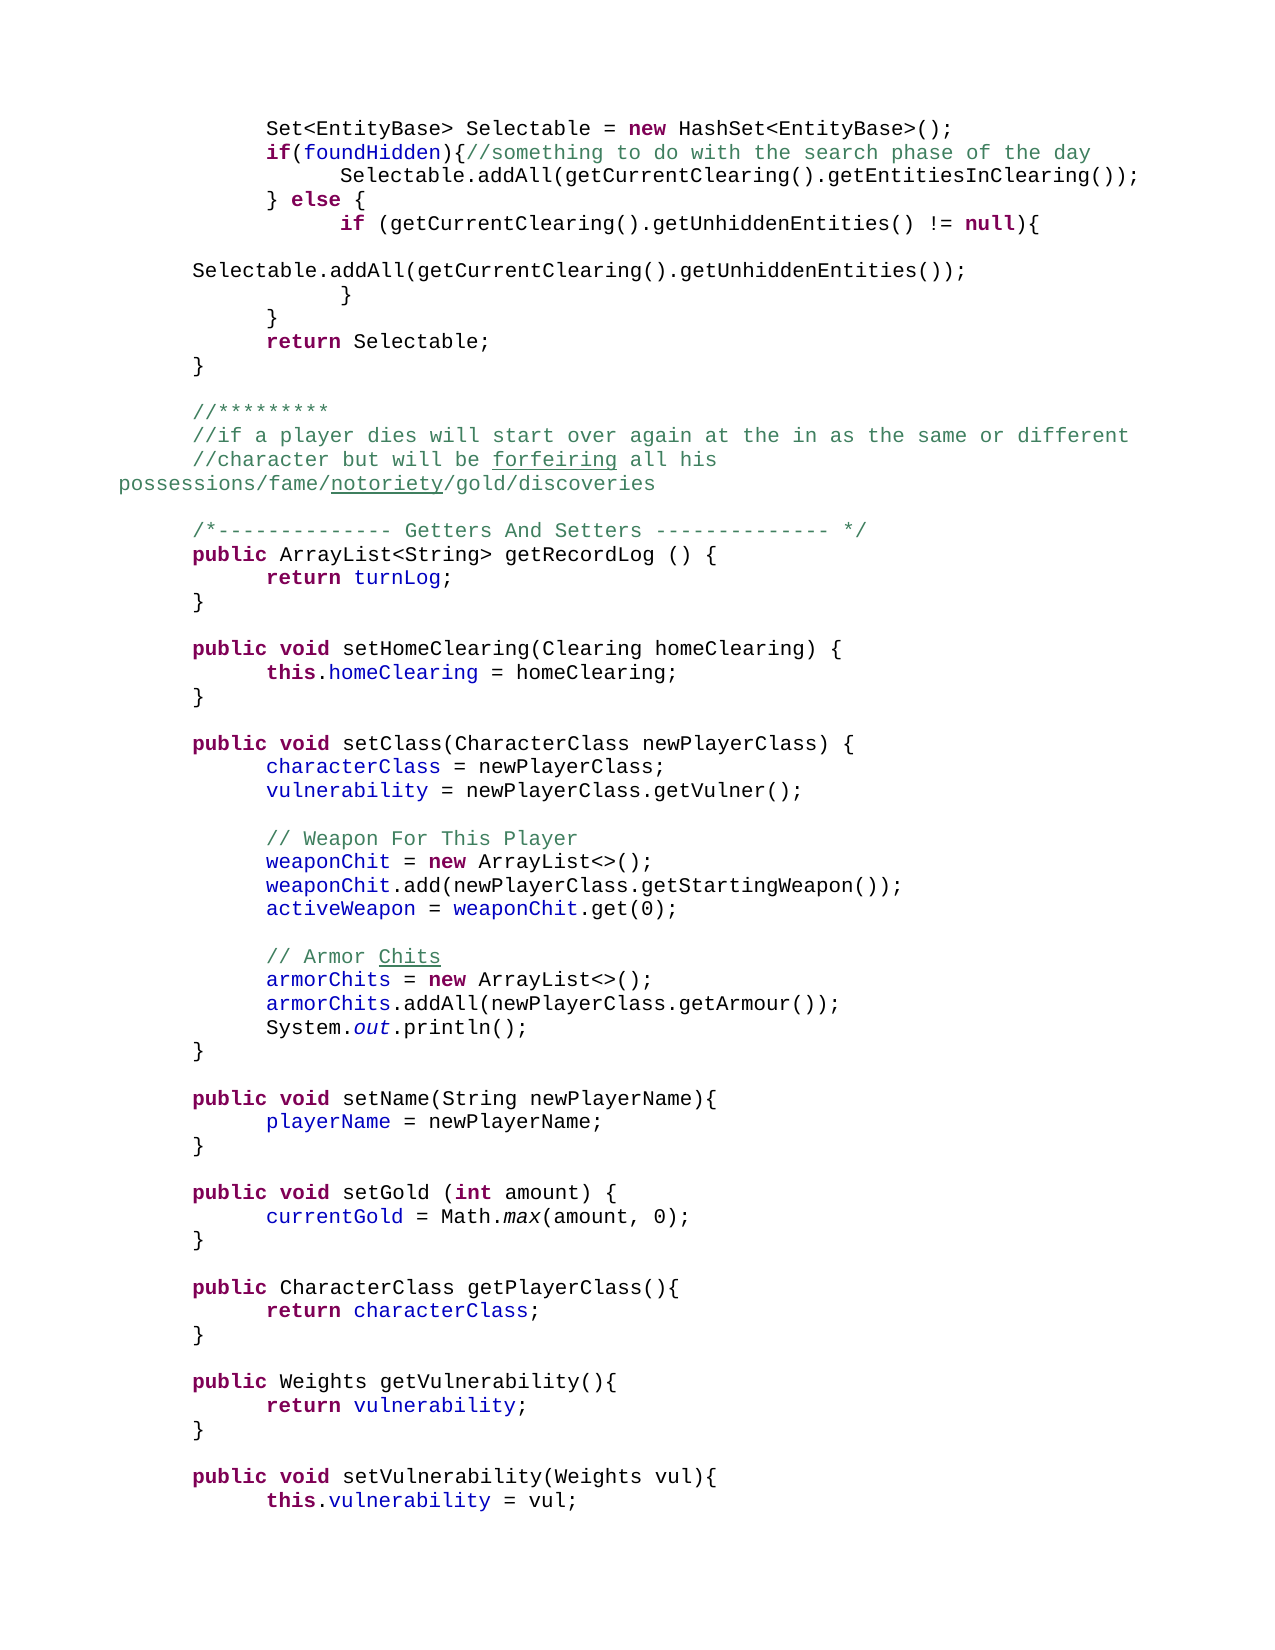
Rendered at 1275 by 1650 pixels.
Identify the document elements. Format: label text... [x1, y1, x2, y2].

text } [118, 354, 1157, 378]
text System.out.println(); [118, 1017, 1157, 1040]
text public Weights getVulnerability(){ [118, 1371, 1157, 1395]
text } [118, 1135, 1157, 1158]
text weaponChit.add(newPlayerClass.getStartingWeapon()); [118, 875, 1157, 898]
text public void setHomeClearing(Clearing homeClearing) { [118, 638, 1157, 662]
text vulnerability = newPlayerClass.getVulner(); [118, 780, 1157, 804]
text this.homeClearing = homeClearing; [118, 662, 1157, 686]
text this.vulnerability = vul; [118, 1489, 1157, 1513]
text return turnLog; [118, 567, 1157, 591]
text activeWeapon = weaponChit.get(0); [118, 898, 1157, 922]
text public void setName(String newPlayerName){ [118, 1088, 1157, 1111]
text } [118, 1040, 1157, 1064]
text Set<EntityBase> Selectable = new HashSet<EntityBase>(); [118, 118, 1157, 142]
text return Selectable; [118, 331, 1157, 354]
text if(foundHidden){//something to do with the search phase of the day [118, 142, 1157, 165]
text playerName = newPlayerName; [118, 1111, 1157, 1135]
text armorChits.addAll(newPlayerClass.getArmour()); [118, 993, 1157, 1017]
text } [118, 1419, 1157, 1442]
text } [118, 1324, 1157, 1348]
text public ArrayList<String> getRecordLog () { [118, 544, 1157, 567]
text characterClass = newPlayerClass; [118, 757, 1157, 780]
text return vulnerability; [118, 1395, 1157, 1419]
text //********* [118, 402, 1157, 426]
text //if a player dies will start over again at the in as the same or different [118, 426, 1157, 449]
text armorChits = new ArrayList<>(); [118, 969, 1157, 993]
text } else { [118, 189, 1157, 213]
text //character but will be forfeiring all his possessions/fame/notoriety/gold/discoveries [118, 449, 1157, 496]
text public CharacterClass getPlayerClass(){ [118, 1277, 1157, 1300]
text public void setVulnerability(Weights vul){ [118, 1466, 1157, 1489]
text public void setGold (int amount) { [118, 1182, 1157, 1206]
text /*-------------- Getters And Setters -------------- */ [118, 520, 1157, 544]
text public void setClass(CharacterClass newPlayerClass) { [118, 733, 1157, 757]
text } [118, 307, 1157, 331]
text Selectable.addAll(getCurrentClearing().getEntitiesInClearing()); [118, 165, 1157, 189]
text return characterClass; [118, 1300, 1157, 1324]
text } [118, 1229, 1157, 1253]
text // Armor Chits [118, 946, 1157, 969]
text } [118, 591, 1157, 615]
text weaponChit = new ArrayList<>(); [118, 851, 1157, 875]
text // Weapon For This Player [118, 827, 1157, 851]
text if (getCurrentClearing().getUnhiddenEntities() != null){ [118, 213, 1157, 236]
text currentGold = Math.max(amount, 0); [118, 1206, 1157, 1229]
text Selectable.addAll(getCurrentClearing().getUnhiddenEntities()); [118, 236, 1157, 284]
text } [118, 686, 1157, 709]
text } [118, 284, 1157, 307]
